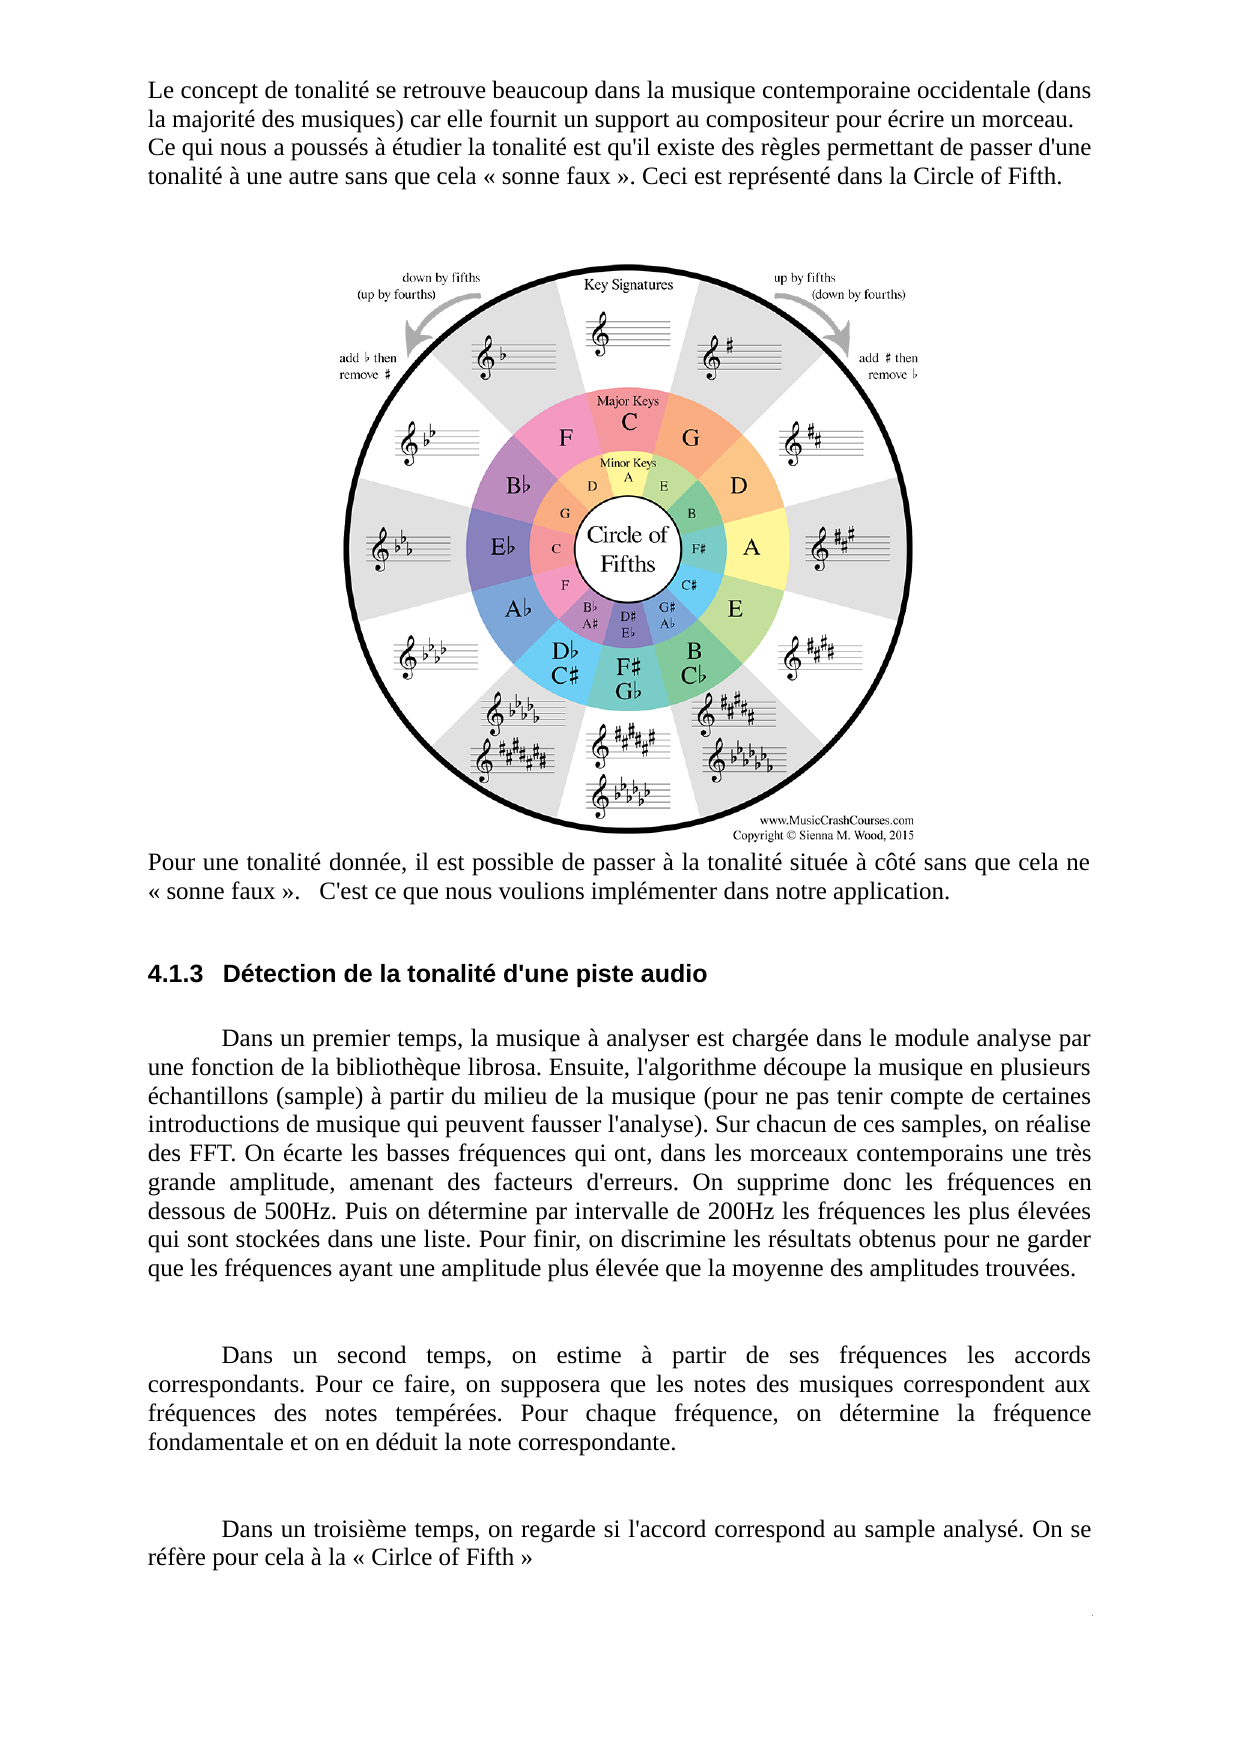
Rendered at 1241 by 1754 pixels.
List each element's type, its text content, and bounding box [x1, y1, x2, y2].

text Dans un premier temps, la musique à analyser est chargée dans le module analyse par une fonction de la bibliothèque librosa. Ensuite, l'algorithme découpe la musique en plusieurs échantillons (sample) à partir du milieu de la musique (pour ne pas tenir compte de certaines introductions de musique qui peuvent fausser l'analyse). Sur chacun de ces samples, on réalise des FFT. On écarte les basses fréquences qui ont, dans les morceaux contemporains une très grande amplitude, amenant des facteurs d'erreurs. On supprime donc les fréquences en dessous de 500Hz. Puis on détermine par intervalle de 200Hz les fréquences les plus élevées qui sont stockées dans une liste. Pour finir, on discrimine les résultats obtenus pour ne garder que les fréquences ayant une amplitude plus élevée que la moyenne des amplitudes trouvées. [148, 1023, 1092, 1282]
text Le concept de tonalité se retrouve beaucoup dans la musique contemporaine occidentale (dans la majorité des musiques) car elle fournit un support au compositeur pour écrire un morceau. [148, 75, 1092, 132]
subtitle Détection de la tonalité d'une piste audio [148, 959, 1092, 988]
text Dans un troisième temps, on regarde si l'accord correspond au sample analysé. On se réfère pour cela à la « Cirlce of Fifth » [148, 1514, 1092, 1571]
text Pour une tonalité donnée, il est possible de passer à la tonalité située à côté sans que cela ne « sonne faux ». C'est ce que nous voulions implémenter dans notre application. [148, 277, 1092, 905]
text Dans un second temps, on estime à partir de ses fréquences les accords correspondants. Pour ce faire, on supposera que les notes des musiques correspondent aux fréquences des notes tempérées. Pour chaque fréquence, on détermine la fréquence fondamentale et on en déduit la note correspondante. [148, 1340, 1092, 1455]
text Ce qui nous a poussés à étudier la tonalité est qu'il existe des règles permettant de passer d'une tonalité à une autre sans que cela « sonne faux ». Ceci est représenté dans la Circle of Fifth. [148, 132, 1092, 190]
